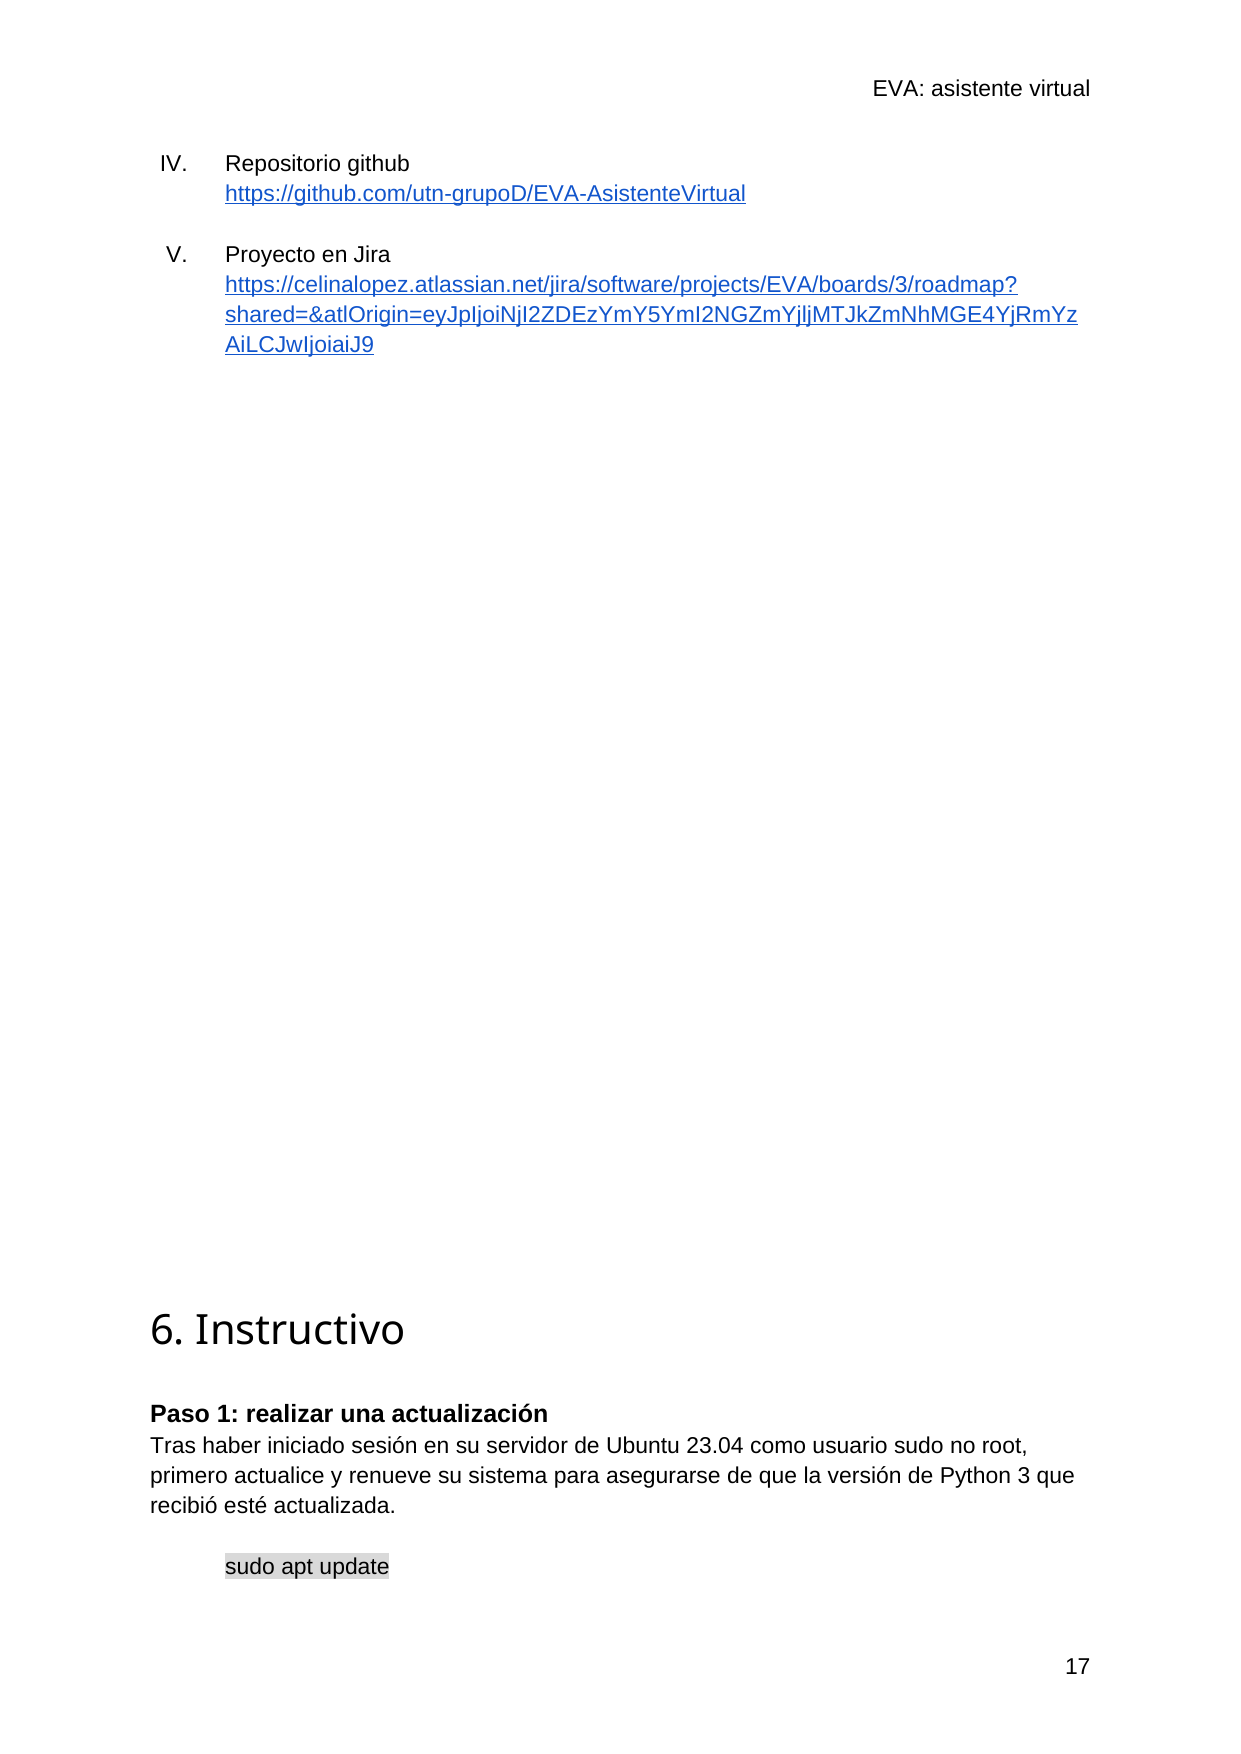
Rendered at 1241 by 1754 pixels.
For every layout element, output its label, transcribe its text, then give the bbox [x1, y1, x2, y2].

list Repositorio github [187, 150, 1090, 176]
text https://github.com/utn-grupoD/EVA-AsistenteVirtual [150, 180, 1090, 207]
text Tras haber iniciado sesión en su servidor de Ubuntu 23.04 como usuario sudo no root, primero actualice y renueve su sistema para asegurarse de que la versión de Python 3 que recibió esté actualizada. [150, 1432, 1090, 1519]
text sudo apt update [150, 1553, 1090, 1579]
text https://celinalopez.atlassian.net/jira/software/projects/EVA/boards/3/roadmap?shared=&atlOrigin=eyJpIjoiNjI2ZDEzYmY5YmI2NGZmYjljMTJkZmNhMGE4YjRmYzAiLCJwIjoiaiJ9 [225, 271, 1090, 358]
subtitle 6. Instructivo [150, 1299, 1090, 1356]
text Paso 1: realizar una actualización [150, 1399, 1090, 1428]
list Proyecto en Jira [187, 241, 1090, 267]
